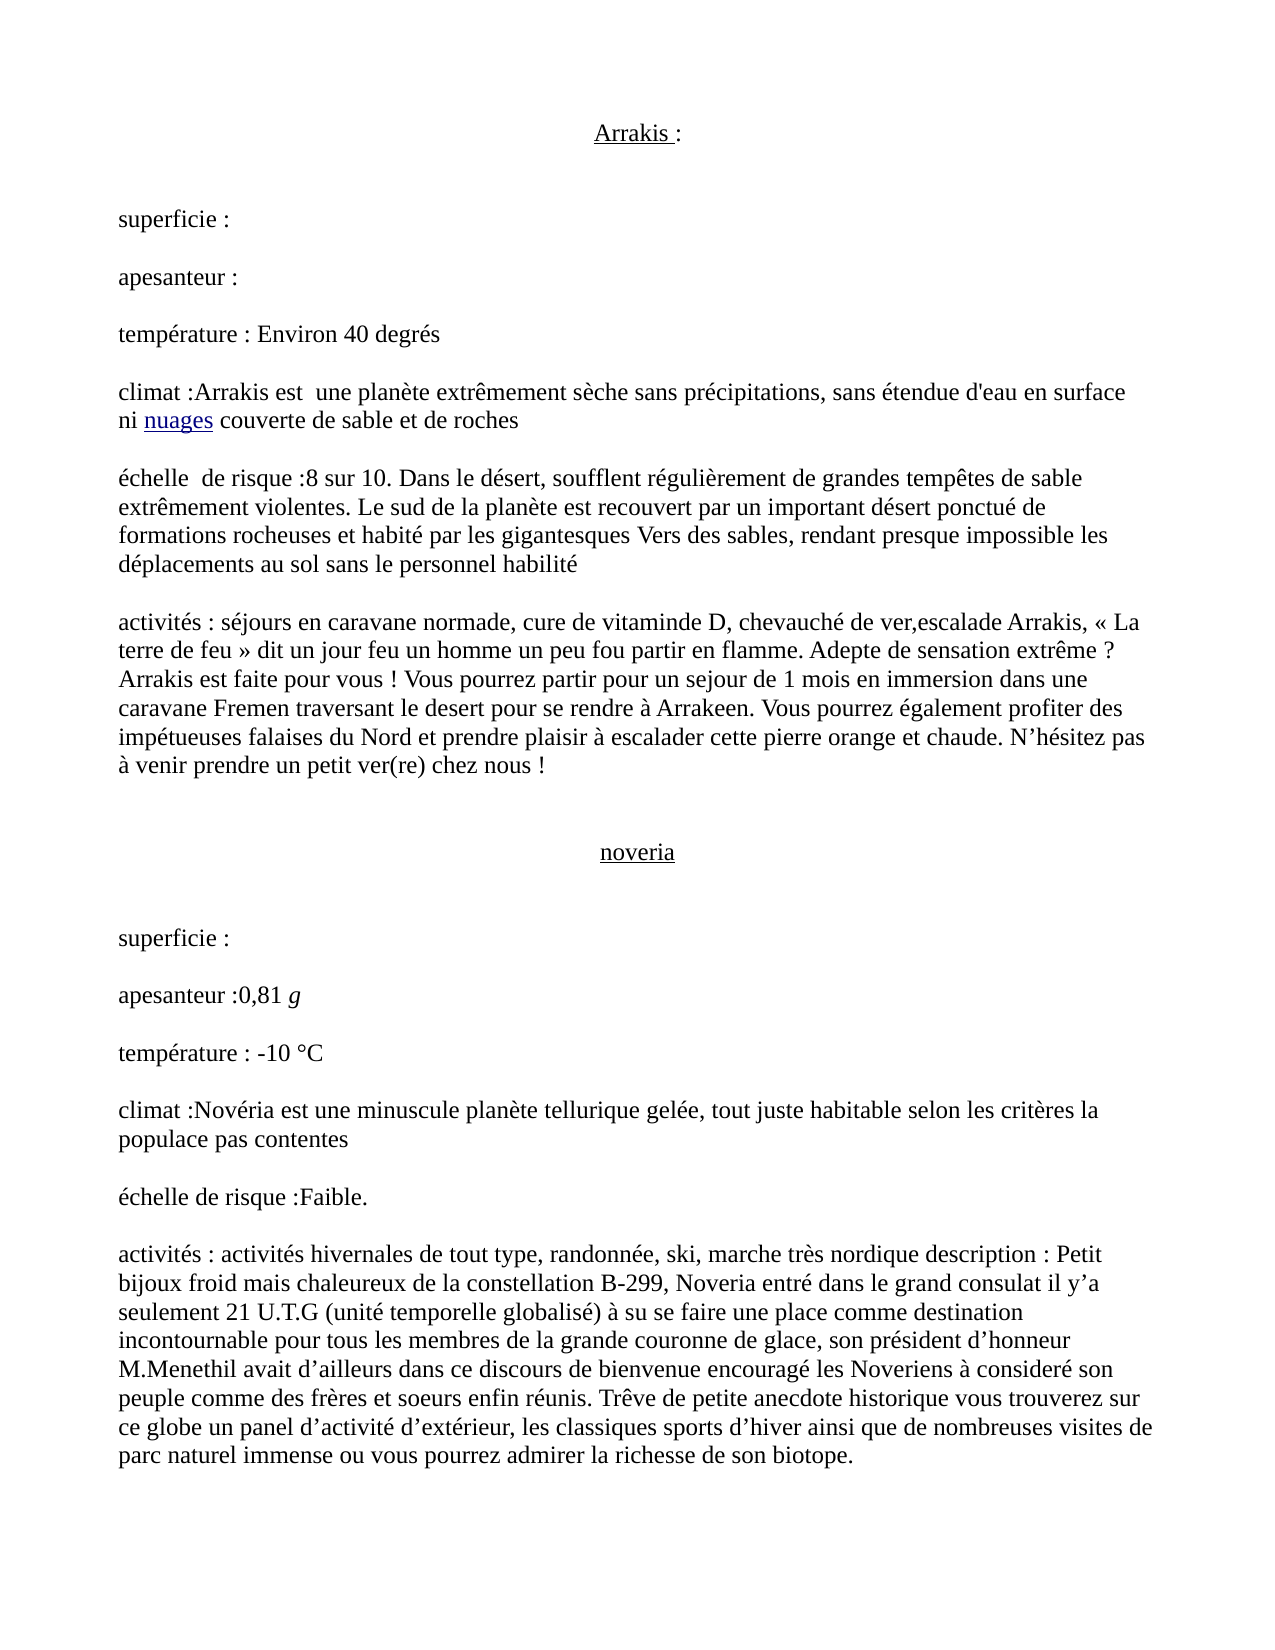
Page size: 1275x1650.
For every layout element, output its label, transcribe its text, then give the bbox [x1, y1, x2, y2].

text échelle de risque :8 sur 10. Dans le désert, soufflent régulièrement de grandes tempêtes de sable extrêmement violentes. Le sud de la planète est recouvert par un important désert ponctué de formations rocheuses et habité par les gigantesques Vers des sables, rendant presque impossible les déplacements au sol sans le personnel habilité [118, 463, 1157, 578]
text apesanteur : [118, 262, 1157, 291]
text apesanteur :0,81 g [118, 981, 1157, 1009]
text noveria [118, 837, 1157, 866]
text superficie : [118, 923, 1157, 952]
text climat :Novéria est une minuscule planète tellurique gelée, tout juste habitable selon les critères la populace pas contentes [118, 1096, 1157, 1153]
text température : Environ 40 degrés [118, 319, 1157, 348]
text Arrakis : [118, 118, 1157, 147]
text activités : séjours en caravane normade, cure de vitaminde D, chevauché de ver,escalade Arrakis, « La terre de feu » dit un jour feu un homme un peu fou partir en flamme. Adepte de sensation extrême ? Arrakis est faite pour vous ! Vous pourrez partir pour un sejour de 1 mois en immersion dans une caravane Fremen traversant le desert pour se rendre à Arrakeen. Vous pourrez également profiter des impétueuses falaises du Nord et prendre plaisir à escalader cette pierre orange et chaude. N’hésitez pas à venir prendre un petit ver(re) chez nous ! [118, 607, 1157, 779]
text superficie : [118, 204, 1157, 233]
text activités : activités hivernales de tout type, randonnée, ski, marche très nordique description : Petit bijoux froid mais chaleureux de la constellation B-299, Noveria entré dans le grand consulat il y’a seulement 21 U.T.G (unité temporelle globalisé) à su se faire une place comme destination incontournable pour tous les membres de la grande couronne de glace, son président d’honneur M.Menethil avait d’ailleurs dans ce discours de bienvenue encouragé les Noveriens à consideré son peuple comme des frères et soeurs enfin réunis. Trêve de petite anecdote historique vous trouverez sur ce globe un panel d’activité d’extérieur, les classiques sports d’hiver ainsi que de nombreuses visites de parc naturel immense ou vous pourrez admirer la richesse de son biotope. [118, 1239, 1157, 1469]
text température : -10 °C [118, 1038, 1157, 1067]
text climat :Arrakis est une planète extrêmement sèche sans précipitations, sans étendue d'eau en surface ni nuages couverte de sable et de roches [118, 377, 1157, 434]
text échelle de risque :Faible. [118, 1182, 1157, 1211]
